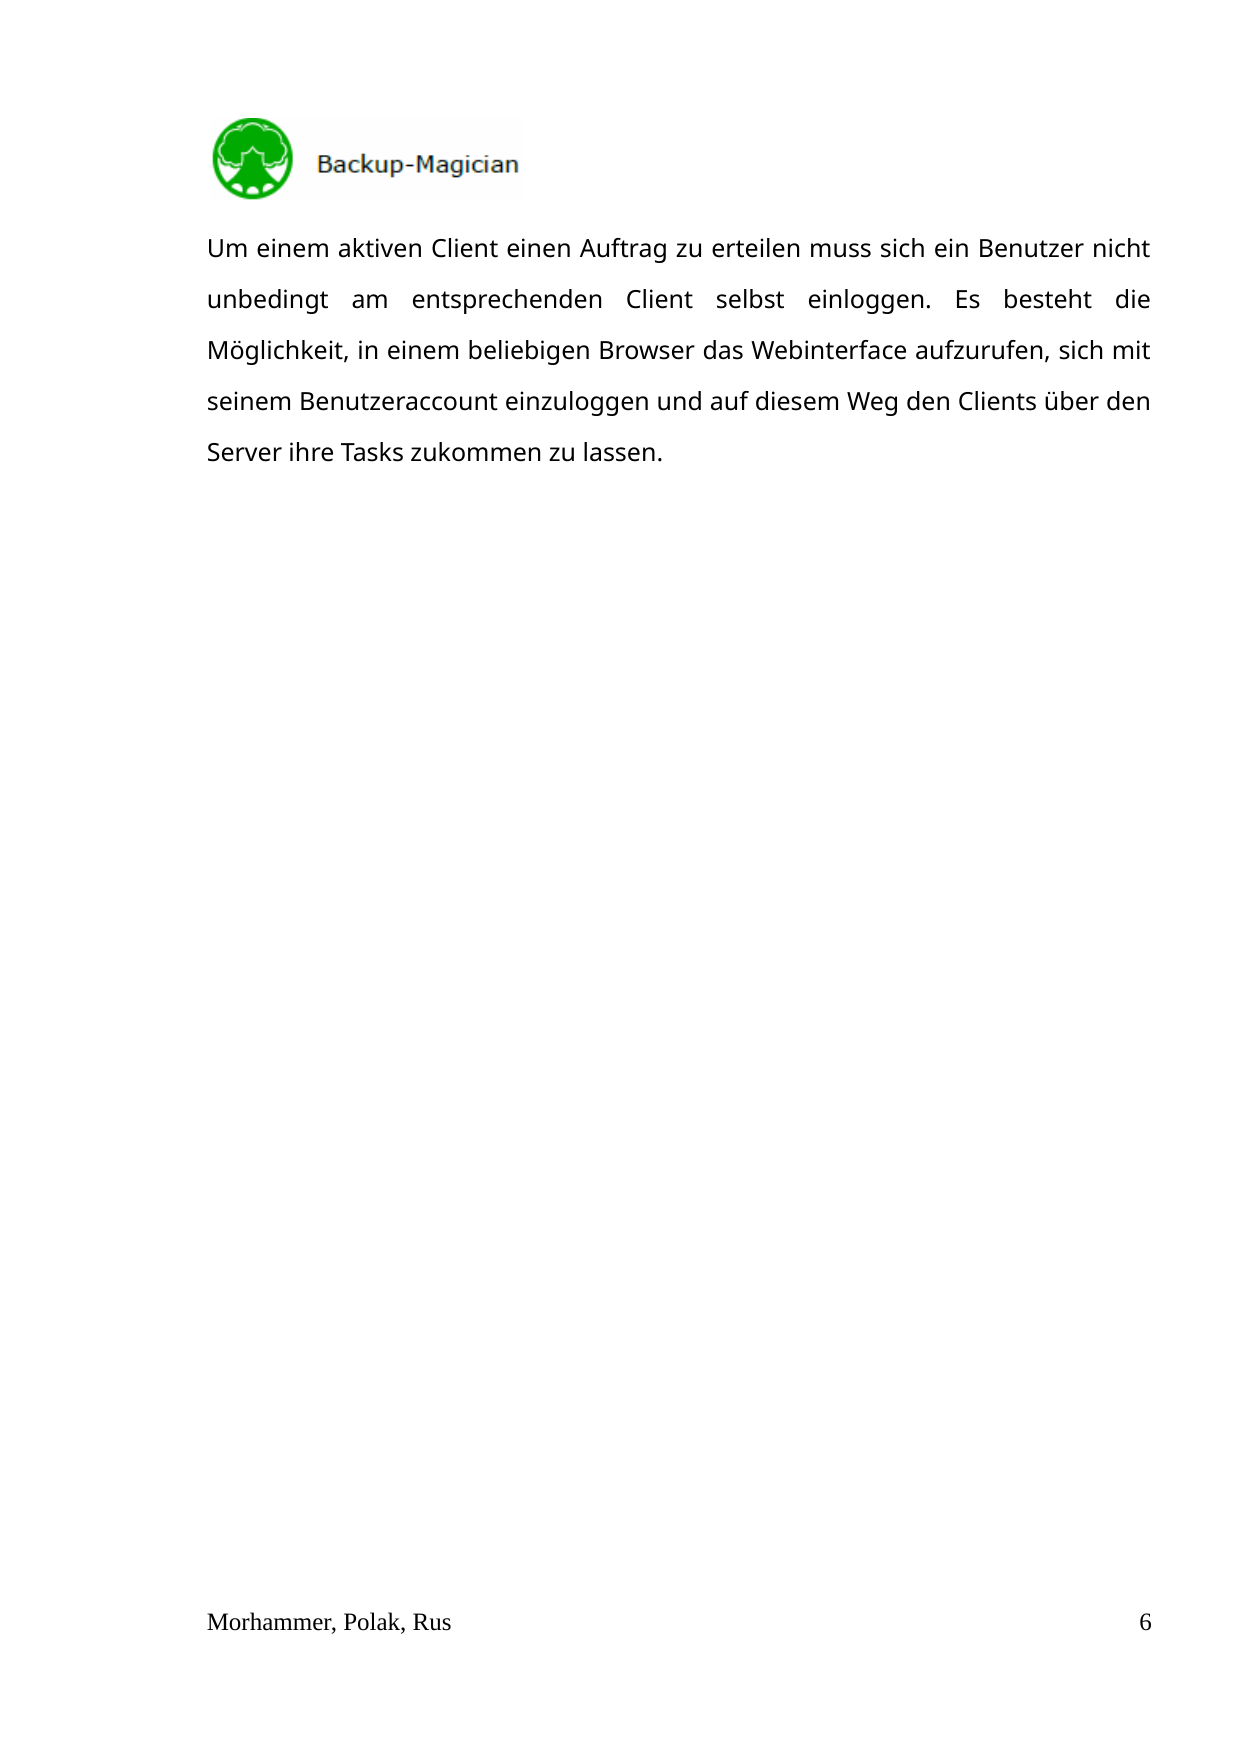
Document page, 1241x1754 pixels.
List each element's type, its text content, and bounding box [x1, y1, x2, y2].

picture [210, 118, 523, 201]
text Um einem aktiven Client einen Auftrag zu erteilen muss sich ein Benutzer nicht unbedingt am entsprechenden Client selbst einloggen. Es besteht die Möglichkeit, in einem beliebigen Browser das Webinterface aufzurufen, sich mit seinem Benutzeraccount einzuloggen und auf diesem Weg den Clients über den Server ihre Tasks zukommen zu lassen. [207, 230, 1152, 468]
